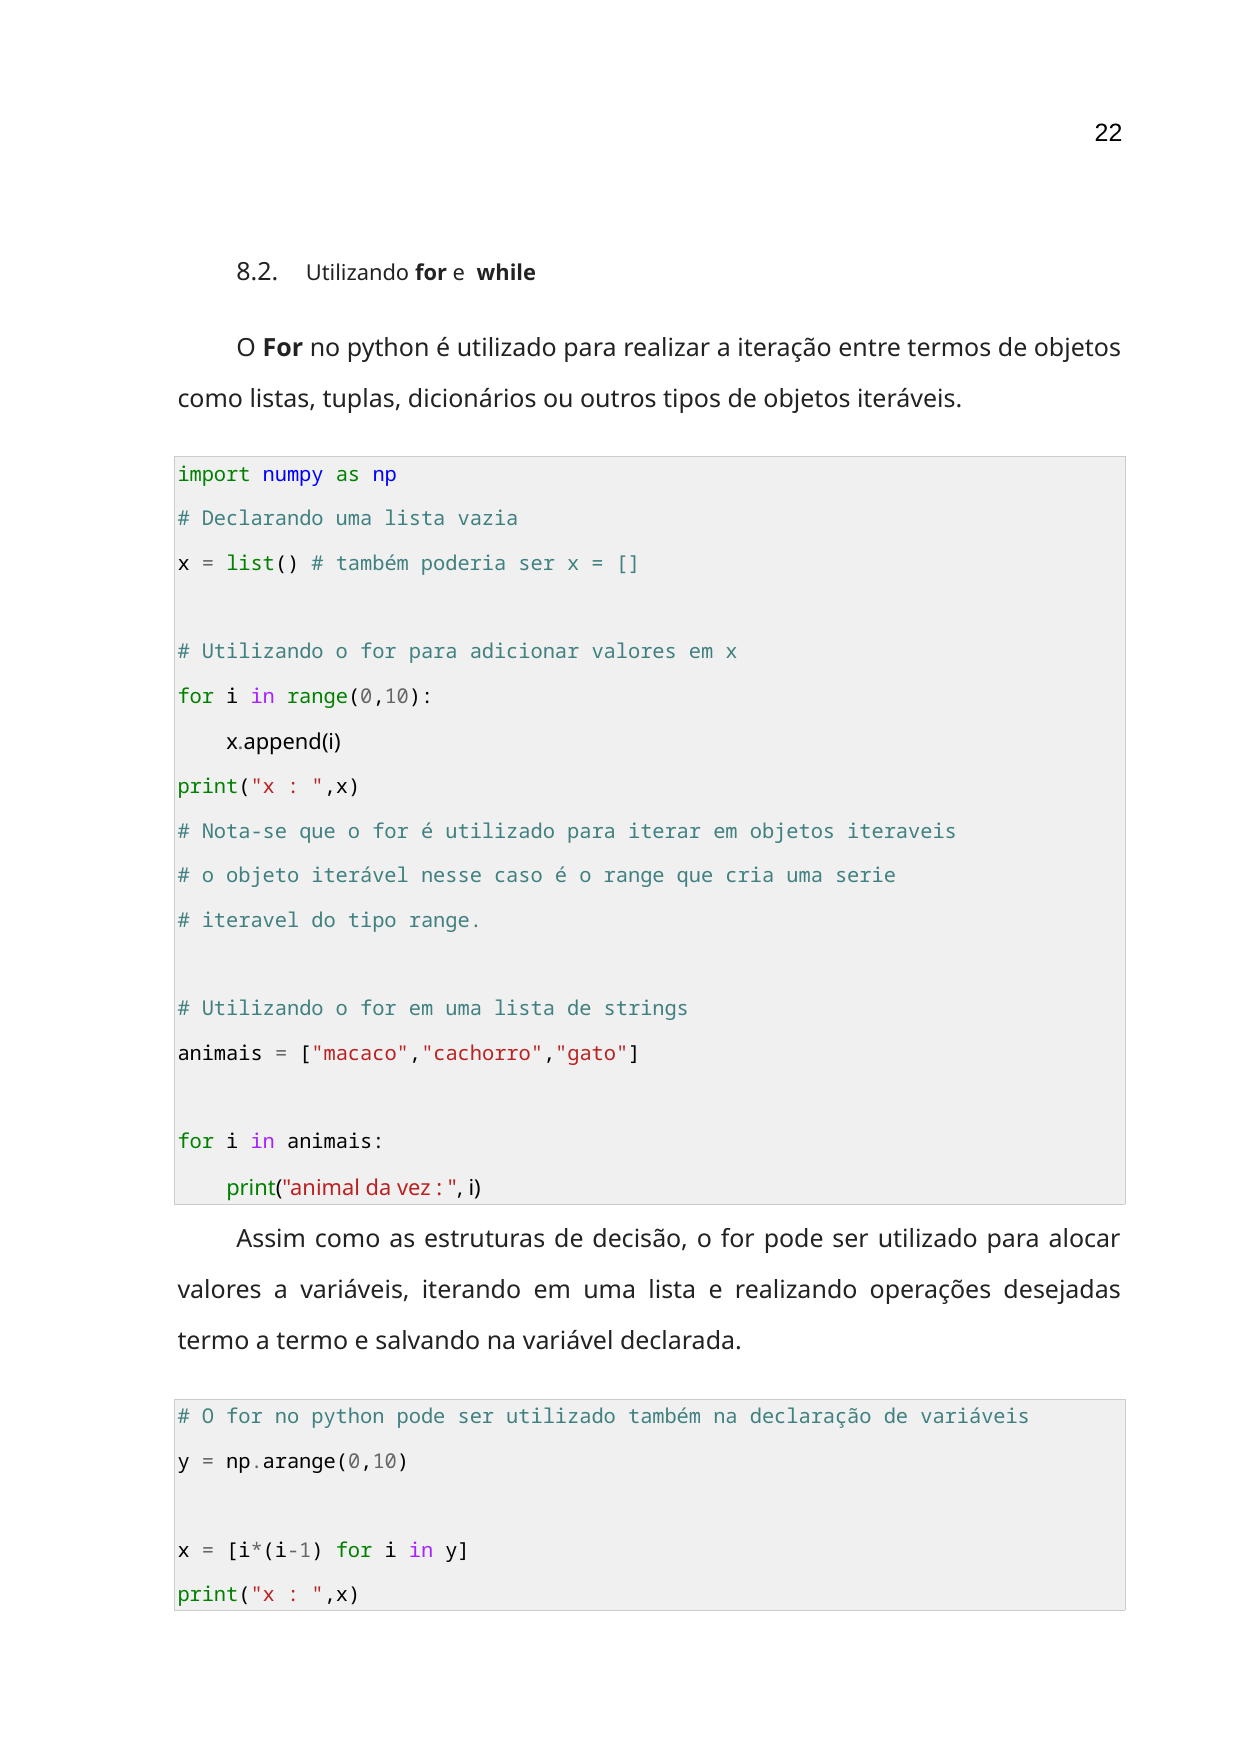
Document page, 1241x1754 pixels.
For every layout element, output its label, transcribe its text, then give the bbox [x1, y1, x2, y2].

text O For no python é utilizado para realizar a iteração entre termos de objetos como listas, tuplas, dicionários ou outros tipos de objetos iteráveis. [177, 329, 1122, 414]
text # Utilizando o for em uma lista de strings [175, 991, 1125, 1022]
text import numpy as np [175, 457, 1125, 487]
text x.append(i) [175, 723, 1125, 755]
text x = list() # também poderia ser x = [] [175, 545, 1125, 576]
text print("animal da vez : ", i) [175, 1168, 1125, 1204]
text # Utilizando o for para adicionar valores em x [175, 634, 1125, 664]
text for i in animais: [175, 1124, 1125, 1155]
text animais = ["macaco","cachorro","gato"] [175, 1035, 1125, 1066]
text # Declarando uma lista vazia [175, 501, 1125, 531]
text # iteravel do tipo range. [175, 902, 1125, 933]
text print("x : ",x) [175, 1577, 1125, 1610]
text for i in range(0,10): [175, 678, 1125, 709]
text # O for no python pode ser utilizado também na declaração de variáveis [175, 1400, 1125, 1430]
text # Nota-se que o for é utilizado para iterar em objetos iteraveis [175, 813, 1125, 844]
subtitle Utilizando for e while [177, 253, 1122, 287]
text x = [i*(i-1) for i in y] [175, 1532, 1125, 1563]
text Assim como as estruturas de decisão, o for pode ser utilizado para alocar valores a variáveis, iterando em uma lista e realizando operações desejadas termo a termo e salvando na variável declarada. [177, 1221, 1122, 1357]
text print("x : ",x) [175, 769, 1125, 800]
text # o objeto iterável nesse caso é o range que cria uma serie [175, 858, 1125, 888]
text y = np.arange(0,10) [175, 1443, 1125, 1474]
